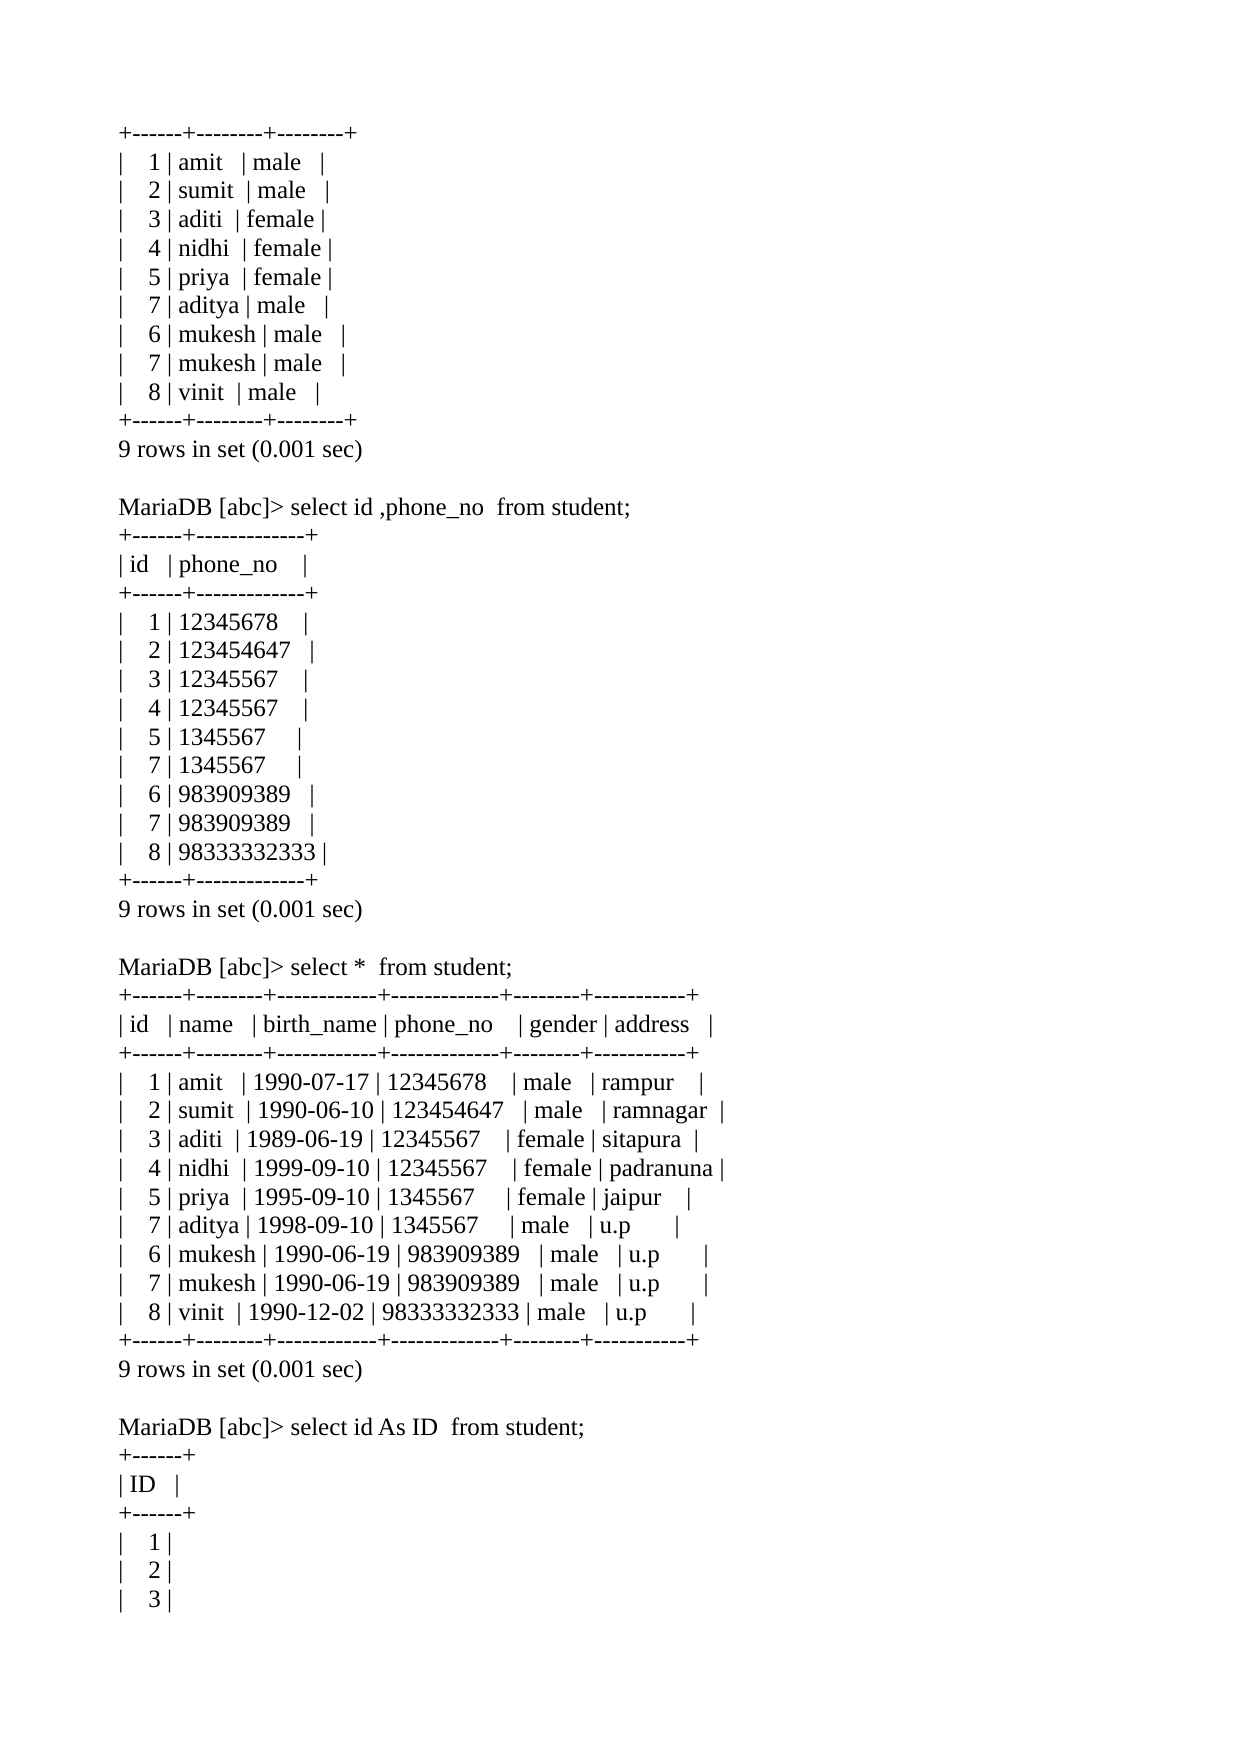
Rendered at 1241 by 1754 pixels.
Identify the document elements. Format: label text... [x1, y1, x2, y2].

text | 4 | nidhi | female | [118, 233, 1122, 262]
text | 6 | 983909389 | [118, 779, 1122, 808]
text | 7 | aditya | male | [118, 291, 1122, 319]
text | 7 | 1345567 | [118, 751, 1122, 779]
text 9 rows in set (0.001 sec) [118, 894, 1122, 923]
text +------+--------+------------+-------------+--------+-----------+ [118, 981, 1122, 1009]
text | 8 | vinit | 1990-12-02 | 98333332333 | male | u.p | [118, 1297, 1122, 1326]
text | 1 | amit | 1990-07-17 | 12345678 | male | rampur | [118, 1067, 1122, 1096]
text | 5 | priya | 1995-09-10 | 1345567 | female | jaipur | [118, 1182, 1122, 1211]
text | 6 | mukesh | 1990-06-19 | 983909389 | male | u.p | [118, 1239, 1122, 1268]
text | 3 | [118, 1584, 1122, 1613]
text +------+-------------+ [118, 578, 1122, 607]
text | 7 | mukesh | male | [118, 348, 1122, 377]
text | 4 | 12345567 | [118, 693, 1122, 722]
text | 1 | 12345678 | [118, 607, 1122, 636]
text MariaDB [abc]> select * from student; [118, 952, 1122, 981]
text | 1 | amit | male | [118, 147, 1122, 176]
text | 3 | 12345567 | [118, 664, 1122, 693]
text | 1 | [118, 1527, 1122, 1556]
text | 5 | priya | female | [118, 262, 1122, 291]
text +------+--------+--------+ [118, 118, 1122, 147]
text 9 rows in set (0.001 sec) [118, 1354, 1122, 1383]
text | 8 | vinit | male | [118, 377, 1122, 406]
text 9 rows in set (0.001 sec) [118, 434, 1122, 463]
text +------+--------+------------+-------------+--------+-----------+ [118, 1038, 1122, 1067]
text +------+--------+------------+-------------+--------+-----------+ [118, 1326, 1122, 1354]
text | 7 | aditya | 1998-09-10 | 1345567 | male | u.p | [118, 1211, 1122, 1239]
text | 3 | aditi | female | [118, 204, 1122, 233]
text +------+ [118, 1441, 1122, 1469]
text | 2 | sumit | 1990-06-10 | 123454647 | male | ramnagar | [118, 1096, 1122, 1124]
text | 6 | mukesh | male | [118, 319, 1122, 348]
text +------+ [118, 1498, 1122, 1527]
text +------+-------------+ [118, 866, 1122, 894]
text | 3 | aditi | 1989-06-19 | 12345567 | female | sitapura | [118, 1124, 1122, 1153]
text | 2 | sumit | male | [118, 176, 1122, 204]
text | id | name | birth_name | phone_no | gender | address | [118, 1009, 1122, 1038]
text | id | phone_no | [118, 549, 1122, 578]
text MariaDB [abc]> select id ,phone_no from student; [118, 492, 1122, 521]
text +------+--------+--------+ [118, 406, 1122, 434]
text | 2 | 123454647 | [118, 636, 1122, 664]
text | 7 | 983909389 | [118, 808, 1122, 837]
text | ID | [118, 1469, 1122, 1498]
text | 4 | nidhi | 1999-09-10 | 12345567 | female | padranuna | [118, 1153, 1122, 1182]
text | 5 | 1345567 | [118, 722, 1122, 751]
text MariaDB [abc]> select id As ID from student; [118, 1412, 1122, 1441]
text | 7 | mukesh | 1990-06-19 | 983909389 | male | u.p | [118, 1268, 1122, 1297]
text +------+-------------+ [118, 521, 1122, 549]
text | 2 | [118, 1556, 1122, 1584]
text | 8 | 98333332333 | [118, 837, 1122, 866]
